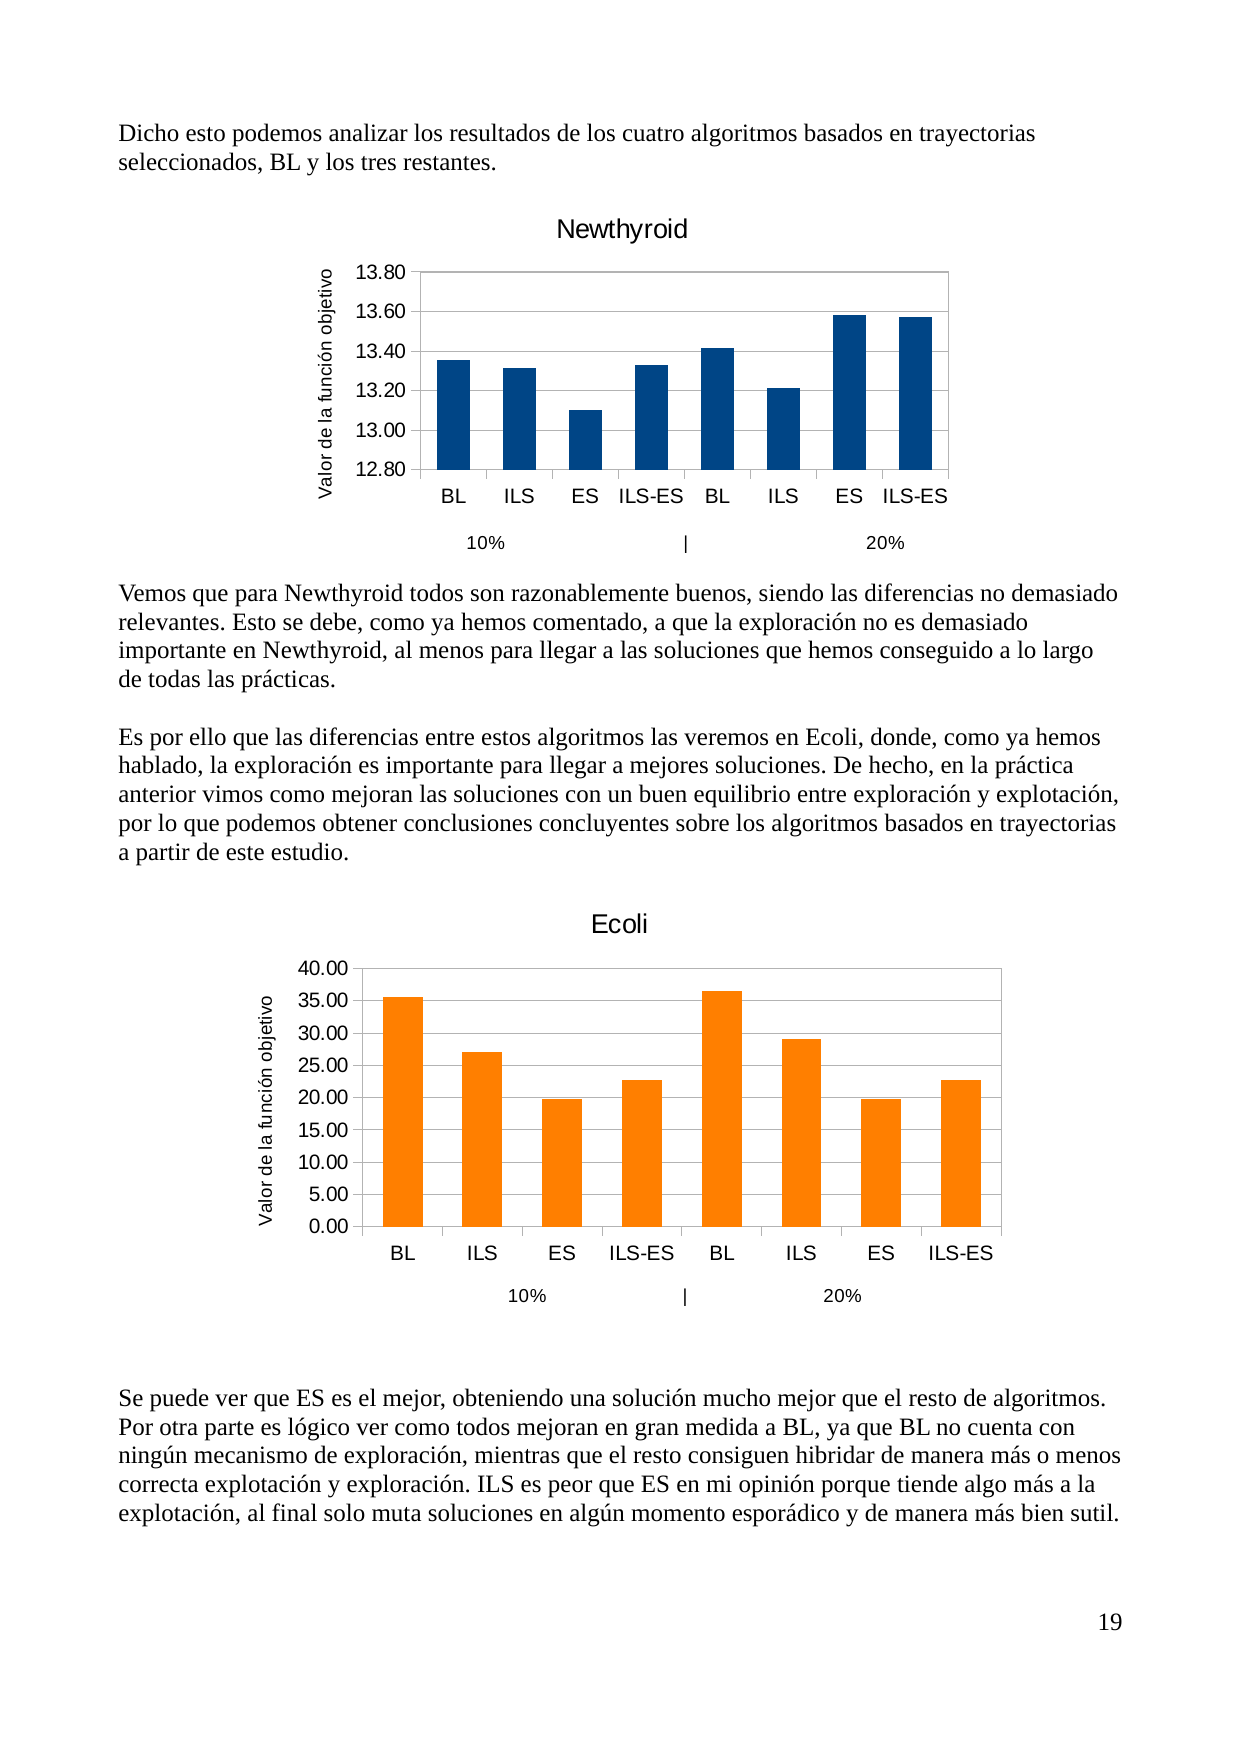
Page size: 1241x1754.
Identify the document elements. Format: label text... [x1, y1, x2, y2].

text Vemos que para Newthyroid todos son razonablemente buenos, siendo las diferencias no demasiado relevantes. Esto se debe, como ya hemos comentado, a que la exploración no es demasiado importante en Newthyroid, al menos para llegar a las soluciones que hemos conseguido a lo largo de todas las prácticas. [118, 578, 1122, 693]
text Es por ello que las diferencias entre estos algoritmos las veremos en Ecoli, donde, como ya hemos hablado, la exploración es importante para llegar a mejores soluciones. De hecho, en la práctica anterior vimos como mejoran las soluciones con un buen equilibrio entre exploración y explotación, por lo que podemos obtener conclusiones concluyentes sobre los algoritmos basados en trayectorias a partir de este estudio. [118, 722, 1122, 866]
text Se puede ver que ES es el mejor, obteniendo una solución mucho mejor que el resto de algoritmos. Por otra parte es lógico ver como todos mejoran en gran medida a BL, ya que BL no cuenta con ningún mecanismo de exploración, mientras que el resto consiguen hibridar de manera más o menos correcta explotación y exploración. ILS es peor que ES en mi opinión porque tiende algo más a la explotación, al final solo muta soluciones en algún momento esporádico y de manera más bien sutil. [118, 1383, 1122, 1527]
text Dicho esto podemos analizar los resultados de los cuatro algoritmos basados en trayectorias seleccionados, BL y los tres restantes. [118, 118, 1122, 176]
